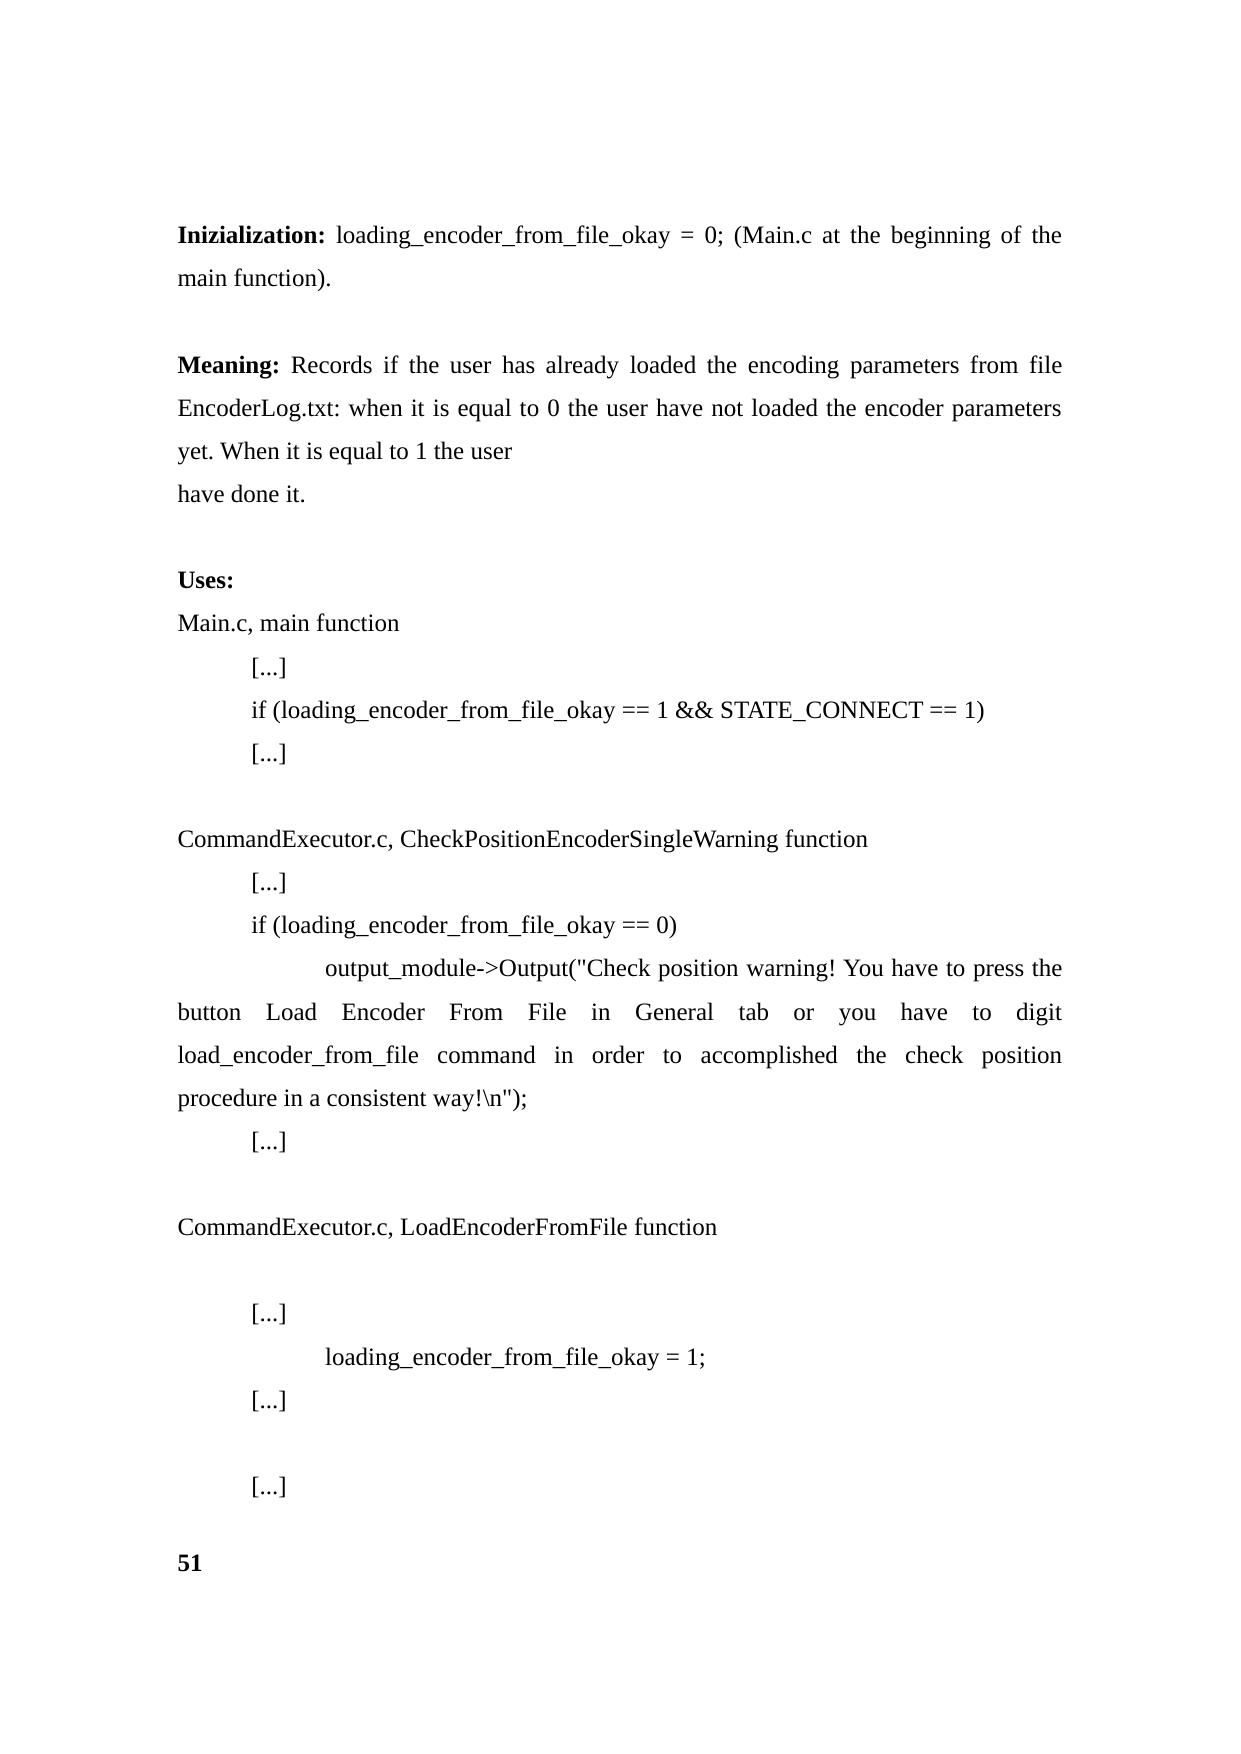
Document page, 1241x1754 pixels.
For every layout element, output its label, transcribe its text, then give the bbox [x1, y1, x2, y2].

text [...] [177, 652, 1063, 680]
text have done it. [177, 479, 1063, 508]
text if (loading_encoder_from_file_okay == 0) [177, 910, 1063, 939]
text output_module->Output("Check position warning! You have to press the button Load Encoder From File in General tab or you have to digit load_encoder_from_file command in order to accomplished the check position procedure in a consistent way!\n"); [177, 953, 1063, 1112]
text Main.c, main function [177, 608, 1063, 637]
text if (loading_encoder_from_file_okay == 1 && STATE_CONNECT == 1) [177, 695, 1063, 723]
text Inizialization: loading_encoder_from_file_okay = 0; (Main.c at the beginning of the main function). [177, 220, 1063, 292]
text Meaning: Records if the user has already loaded the encoding parameters from file EncoderLog.txt: when it is equal to 0 the user have not loaded the encoder parameters yet. When it is equal to 1 the user [177, 350, 1063, 465]
text CommandExecutor.c, CheckPositionEncoderSingleWarning function [177, 824, 1063, 853]
text [...] [177, 1471, 1063, 1500]
text Uses: [177, 565, 1063, 594]
text CommandExecutor.c, LoadEncoderFromFile function [177, 1212, 1063, 1241]
text [...] [177, 738, 1063, 767]
text [...] [177, 1126, 1063, 1155]
text loading_encoder_from_file_okay = 1; [177, 1342, 1063, 1370]
text [...] [177, 1298, 1063, 1327]
text [...] [177, 867, 1063, 896]
text [...] [177, 1385, 1063, 1413]
